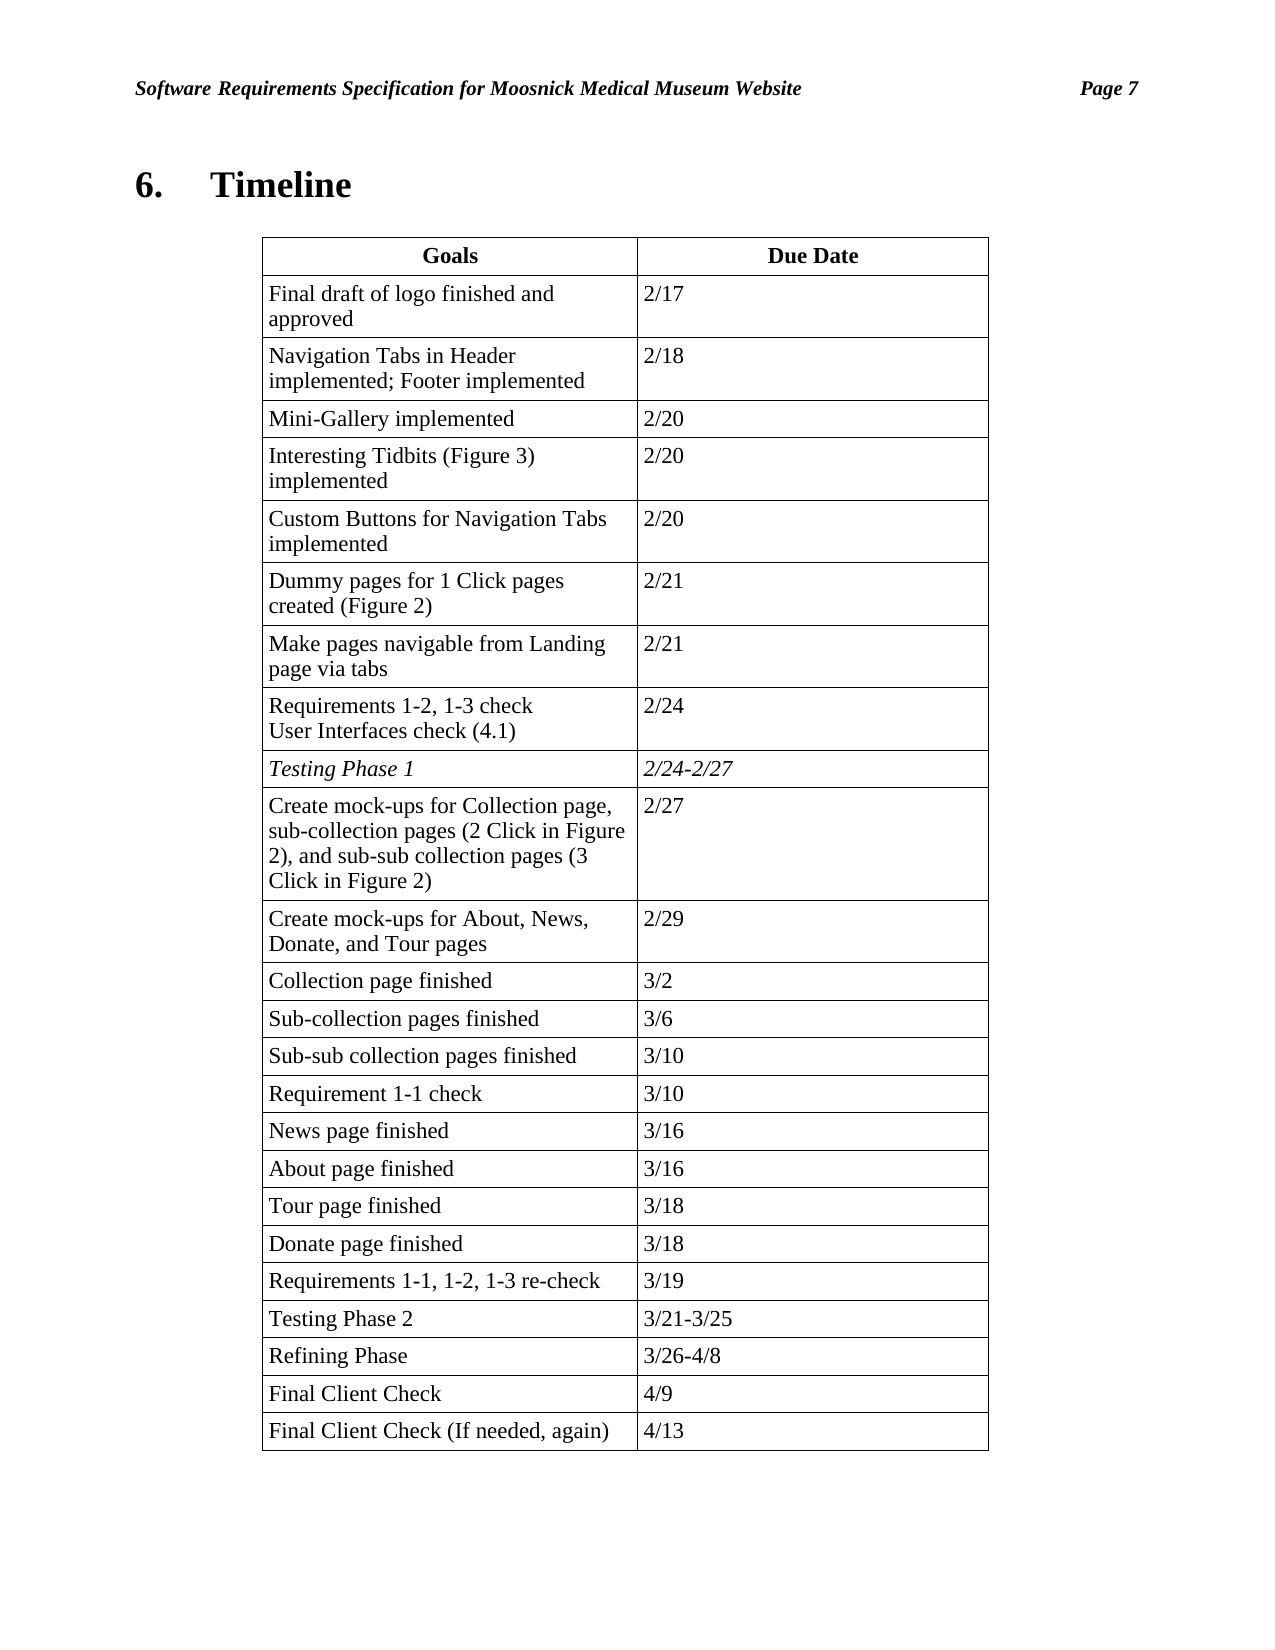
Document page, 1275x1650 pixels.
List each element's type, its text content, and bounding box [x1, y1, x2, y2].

table_cell Donate page finished [263, 1226, 637, 1262]
table_cell Sub-sub collection pages finished [263, 1038, 637, 1074]
table_cell 3/18 [638, 1188, 988, 1224]
table_cell Final draft of logo finished and approved [263, 276, 637, 337]
table_cell Dummy pages for 1 Click pages created (Figure 2) [263, 563, 637, 624]
table_cell Final Client Check [263, 1376, 637, 1412]
table_cell Tour page finished [263, 1188, 637, 1224]
table_cell 4/13 [638, 1413, 988, 1449]
table_cell 3/21-3/25 [638, 1301, 988, 1337]
table_cell Navigation Tabs in Header implemented; Footer implemented [263, 338, 637, 399]
table_cell 3/6 [638, 1001, 988, 1037]
table_cell 2/27 [638, 788, 988, 899]
text 6. Timeline [135, 162, 1140, 206]
table_cell Interesting Tidbits (Figure 3) implemented [263, 438, 637, 499]
table_cell About page finished [263, 1151, 637, 1187]
table_cell 4/9 [638, 1376, 988, 1412]
table_cell Requirements 1-2, 1-3 check User Interfaces check (4.1) [263, 688, 637, 749]
table_cell 3/18 [638, 1226, 988, 1262]
table_cell Collection page finished [263, 963, 637, 999]
table_cell Requirements 1-1, 1-2, 1-3 re-check [263, 1263, 637, 1299]
table_cell 2/20 [638, 438, 988, 499]
table_cell 3/2 [638, 963, 988, 999]
table_cell 3/16 [638, 1151, 988, 1187]
table_cell 3/16 [638, 1113, 988, 1149]
table_cell 2/20 [638, 501, 988, 562]
table_cell Final Client Check (If needed, again) [263, 1413, 637, 1449]
table_cell Sub-collection pages finished [263, 1001, 637, 1037]
table_header Goals [263, 238, 637, 274]
table_cell Create mock-ups for Collection page, sub-collection pages (2 Click in Figure 2), and sub-sub collection pages (3 Click in Figure 2) [263, 788, 637, 899]
table_cell News page finished [263, 1113, 637, 1149]
table_cell Testing Phase 1 [263, 751, 637, 787]
table_cell Testing Phase 2 [263, 1301, 637, 1337]
table_cell 3/10 [638, 1038, 988, 1074]
table_cell 2/17 [638, 276, 988, 337]
table_cell Mini-Gallery implemented [263, 401, 637, 437]
table_cell 2/21 [638, 626, 988, 687]
table_cell 2/29 [638, 901, 988, 962]
table_cell Custom Buttons for Navigation Tabs implemented [263, 501, 637, 562]
table_cell Make pages navigable from Landing page via tabs [263, 626, 637, 687]
table_cell 2/24-2/27 [638, 751, 988, 787]
table_cell 2/20 [638, 401, 988, 437]
table_cell 3/26-4/8 [638, 1338, 988, 1374]
table_cell Requirement 1-1 check [263, 1076, 637, 1112]
table_cell 2/18 [638, 338, 988, 399]
table_cell Create mock-ups for About, News, Donate, and Tour pages [263, 901, 637, 962]
table_cell 2/24 [638, 688, 988, 749]
table_cell Refining Phase [263, 1338, 637, 1374]
table_cell 2/21 [638, 563, 988, 624]
table_header Due Date [638, 238, 988, 274]
table_cell 3/10 [638, 1076, 988, 1112]
table_cell 3/19 [638, 1263, 988, 1299]
